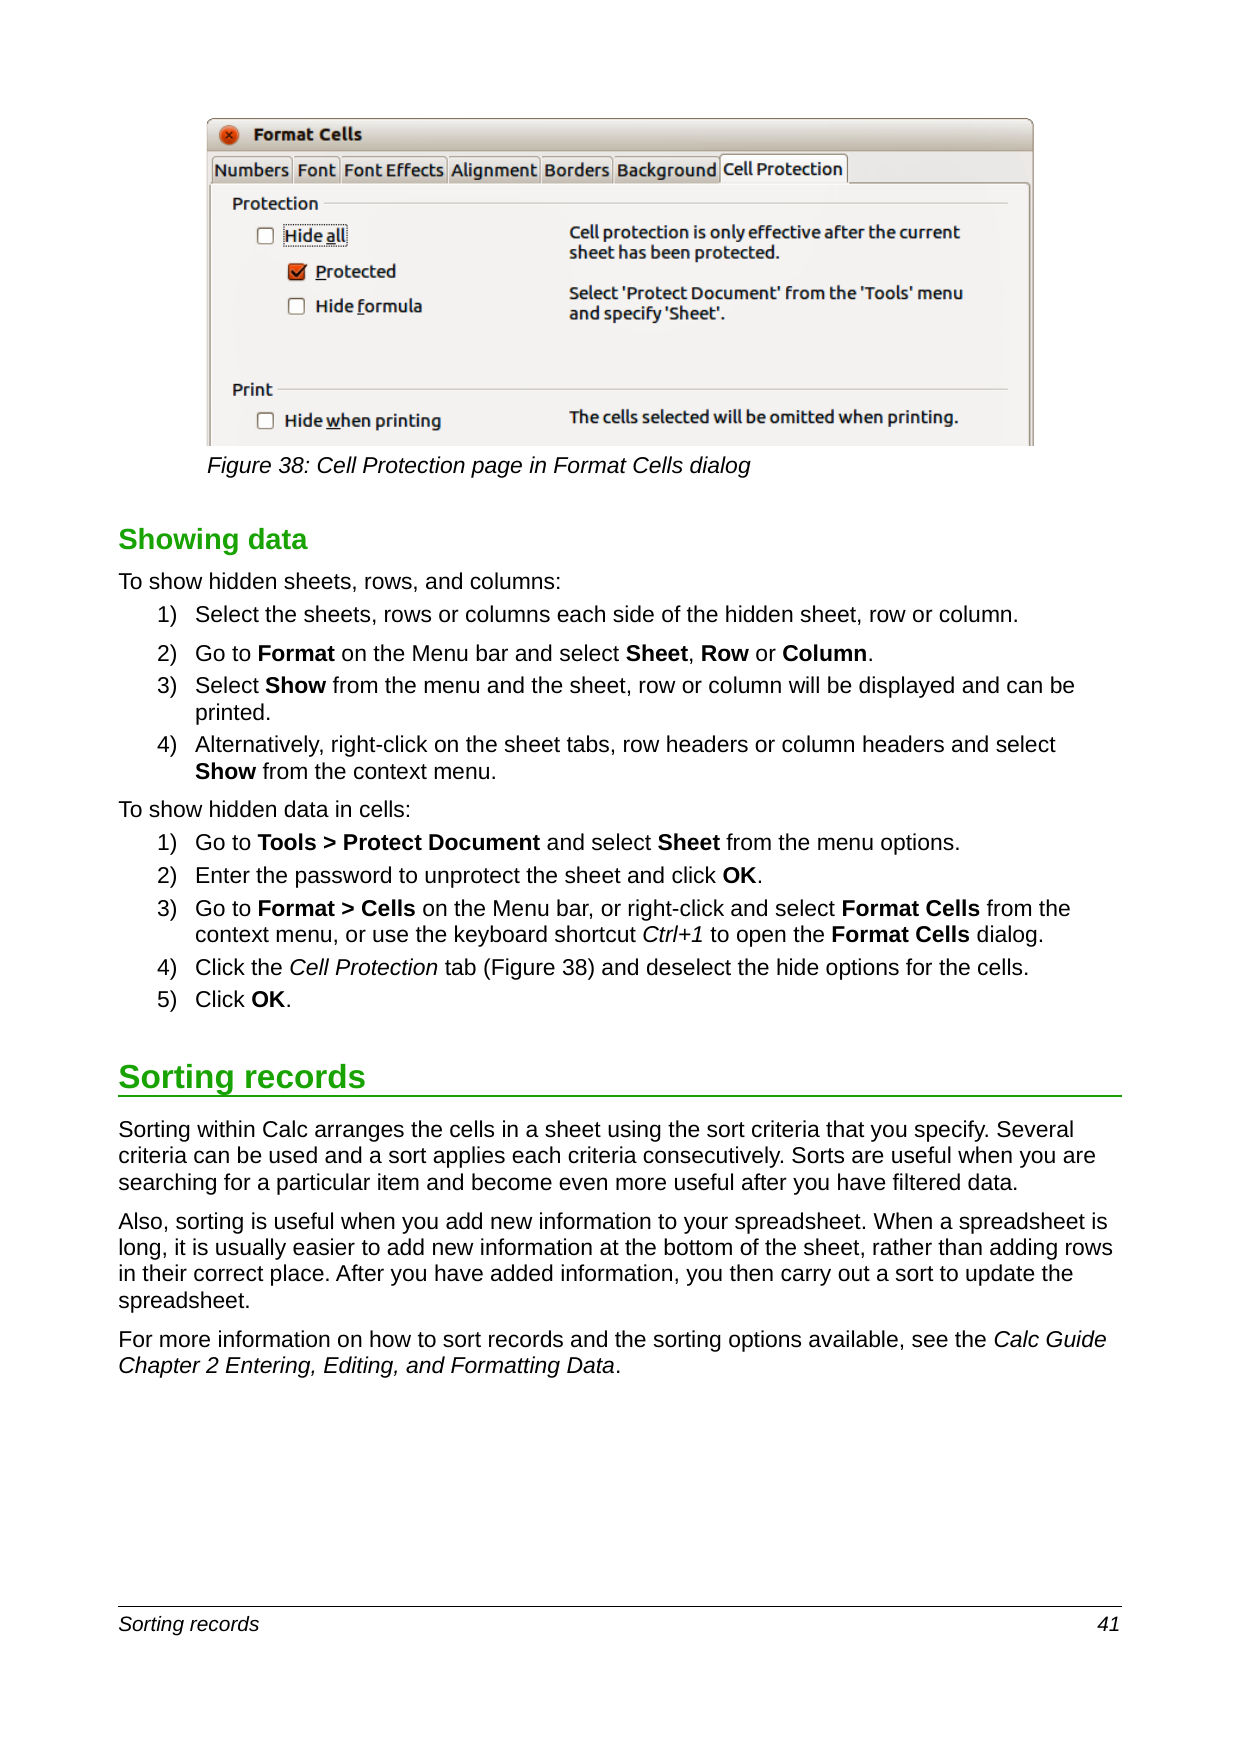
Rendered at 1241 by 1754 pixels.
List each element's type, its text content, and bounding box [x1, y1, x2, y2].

list Alternatively, right-click on the sheet tabs, row headers or column headers and select Show from the context menu. [177, 731, 1122, 784]
list Click the Cell Protection tab (Figure 38) and deselect the hide options for the cells. [177, 953, 1122, 980]
list Go to Tools > Protect Document and select Sheet from the menu options. [177, 829, 1122, 856]
list Select Show from the menu and the sheet, row or column will be displayed and can be printed. [177, 672, 1122, 725]
text For more information on how to sort records and the sorting options available, see the Calc Guide Chapter 2 Entering, Editing, and Formatting Data. [118, 1326, 1122, 1378]
list Go to Format on the Menu bar and select Sheet, Row or Column. [177, 640, 1122, 666]
text Figure 38: Cell Protection page in Format Cells dialog [207, 452, 1033, 478]
text Sorting within Calc arranges the cells in a sheet using the sort criteria that you specify. Several criteria can be used and a sort applies each criteria consecutively. Sorts are useful when you are searching for a particular item and become even more useful after you have filtered data. [118, 1116, 1122, 1195]
list Go to Format > Cells on the Menu bar, or right-click and select Format Cells from the context menu, or use the keyboard shortcut Ctrl+1 to open the Format Cells dialog. [177, 894, 1122, 947]
subtitle Sorting records [118, 1057, 1122, 1095]
text Also, sorting is useful when you add new information to your spreadsheet. When a spreadsheet is long, it is usually easier to add new information at the bottom of the sheet, rather than adding rows in their correct place. After you have added information, you then carry out a sort to update the spreadsheet. [118, 1208, 1122, 1313]
list Enter the password to unprotect the sheet and click OK. [177, 862, 1122, 888]
list Click OK. [177, 986, 1122, 1012]
list To show hidden data in cells: [118, 796, 1122, 823]
picture [206, 118, 1034, 446]
list Select the sheets, rows or columns each side of the hidden sheet, row or column. [177, 601, 1122, 627]
subtitle Showing data [118, 522, 1122, 556]
list To show hidden sheets, rows, and columns: [118, 568, 1122, 594]
